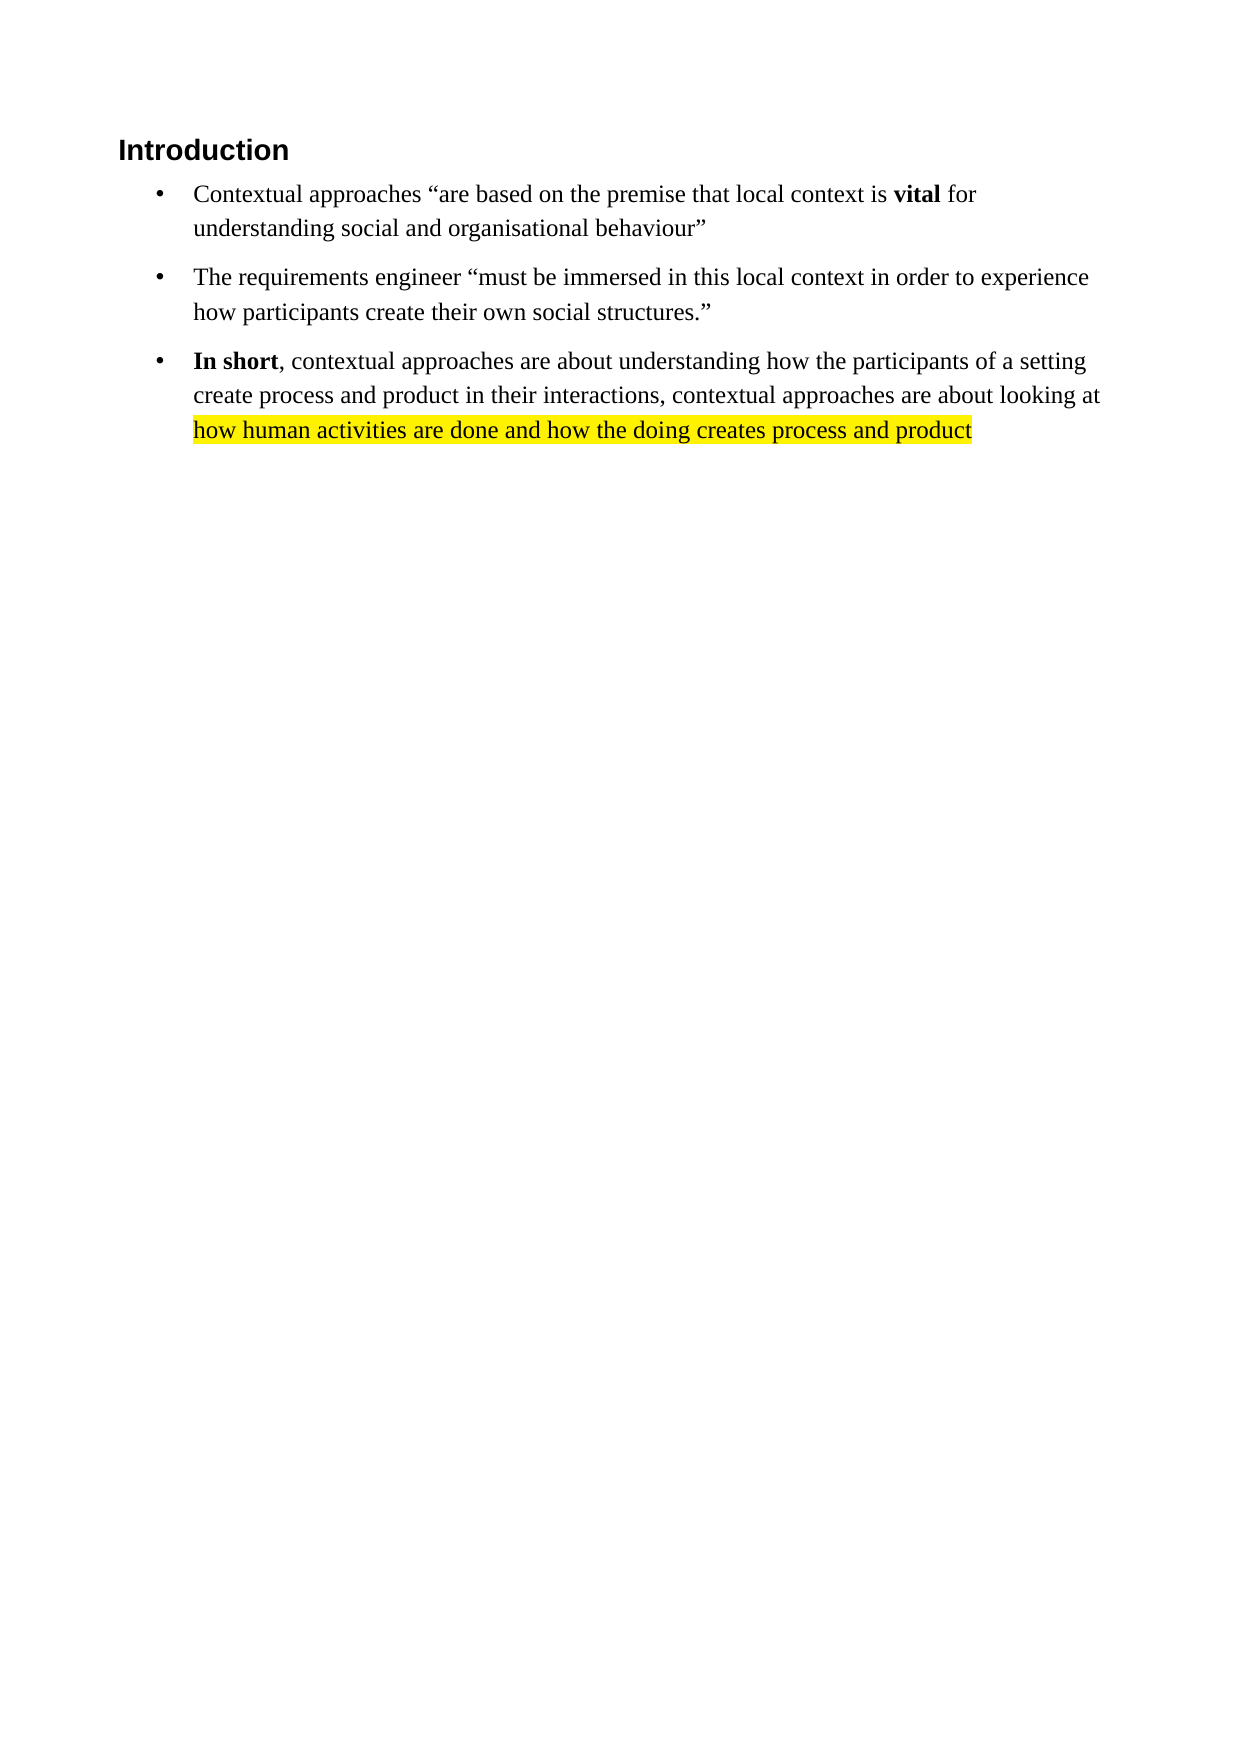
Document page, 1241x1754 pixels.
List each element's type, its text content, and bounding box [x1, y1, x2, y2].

subtitle Introduction [118, 133, 1122, 166]
list The requirements engineer “must be immersed in this local context in order to experience how participants create their own social structures.” [156, 262, 1122, 326]
list Contextual approaches “are based on the premise that local context is vital for understanding social and organisational behaviour” [156, 179, 1122, 242]
list In short, contextual approaches are about understanding how the participants of a setting create process and product in their interactions, contextual approaches are about looking at how human activities are done and how the doing creates process and product [156, 346, 1122, 444]
